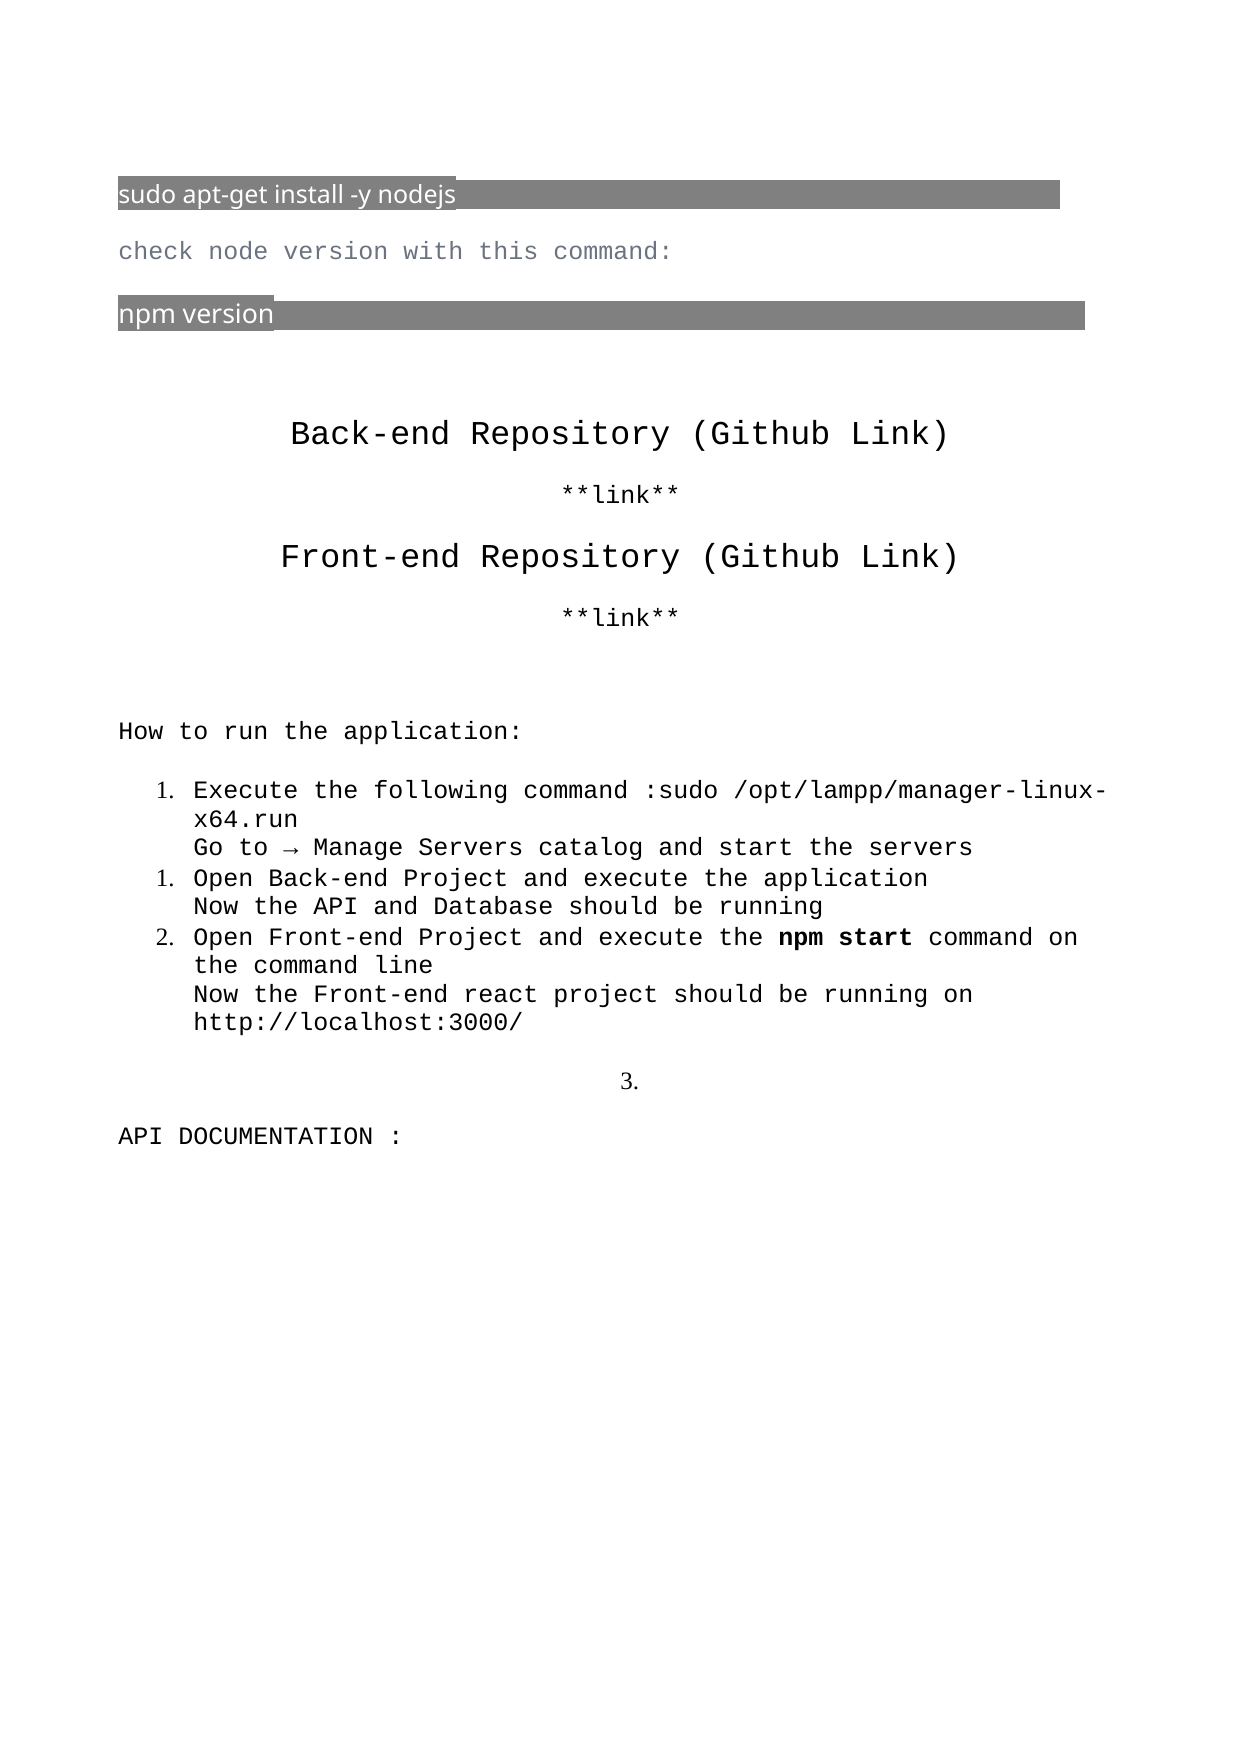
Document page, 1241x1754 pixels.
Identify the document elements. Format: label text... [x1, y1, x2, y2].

text How to run the application: [118, 719, 1122, 747]
list Now the Front-end react project should be running on http://localhost:3000/ [156, 981, 1122, 1038]
text Front-end Repository (Github Link) [118, 539, 1122, 577]
text npm version [118, 295, 1122, 331]
text **link** [118, 483, 1122, 511]
list Open Back-end Project and execute the application [156, 863, 1122, 894]
list Open Front-end Project and execute the npm start command on the command line [156, 922, 1122, 981]
text Back-end Repository (Github Link) [118, 416, 1122, 454]
list Go to → Manage Servers catalog and start the servers [156, 834, 1122, 863]
text **link** [118, 605, 1122, 634]
list Now the API and Database should be running [156, 894, 1122, 922]
text API DOCUMENTATION : [118, 1123, 1122, 1152]
list Execute the following command :sudo /opt/lampp/manager-linux-x64.run [156, 775, 1122, 834]
text check node version with this command: [118, 239, 1122, 267]
text sudo apt-get install -y nodejs [118, 176, 1122, 210]
